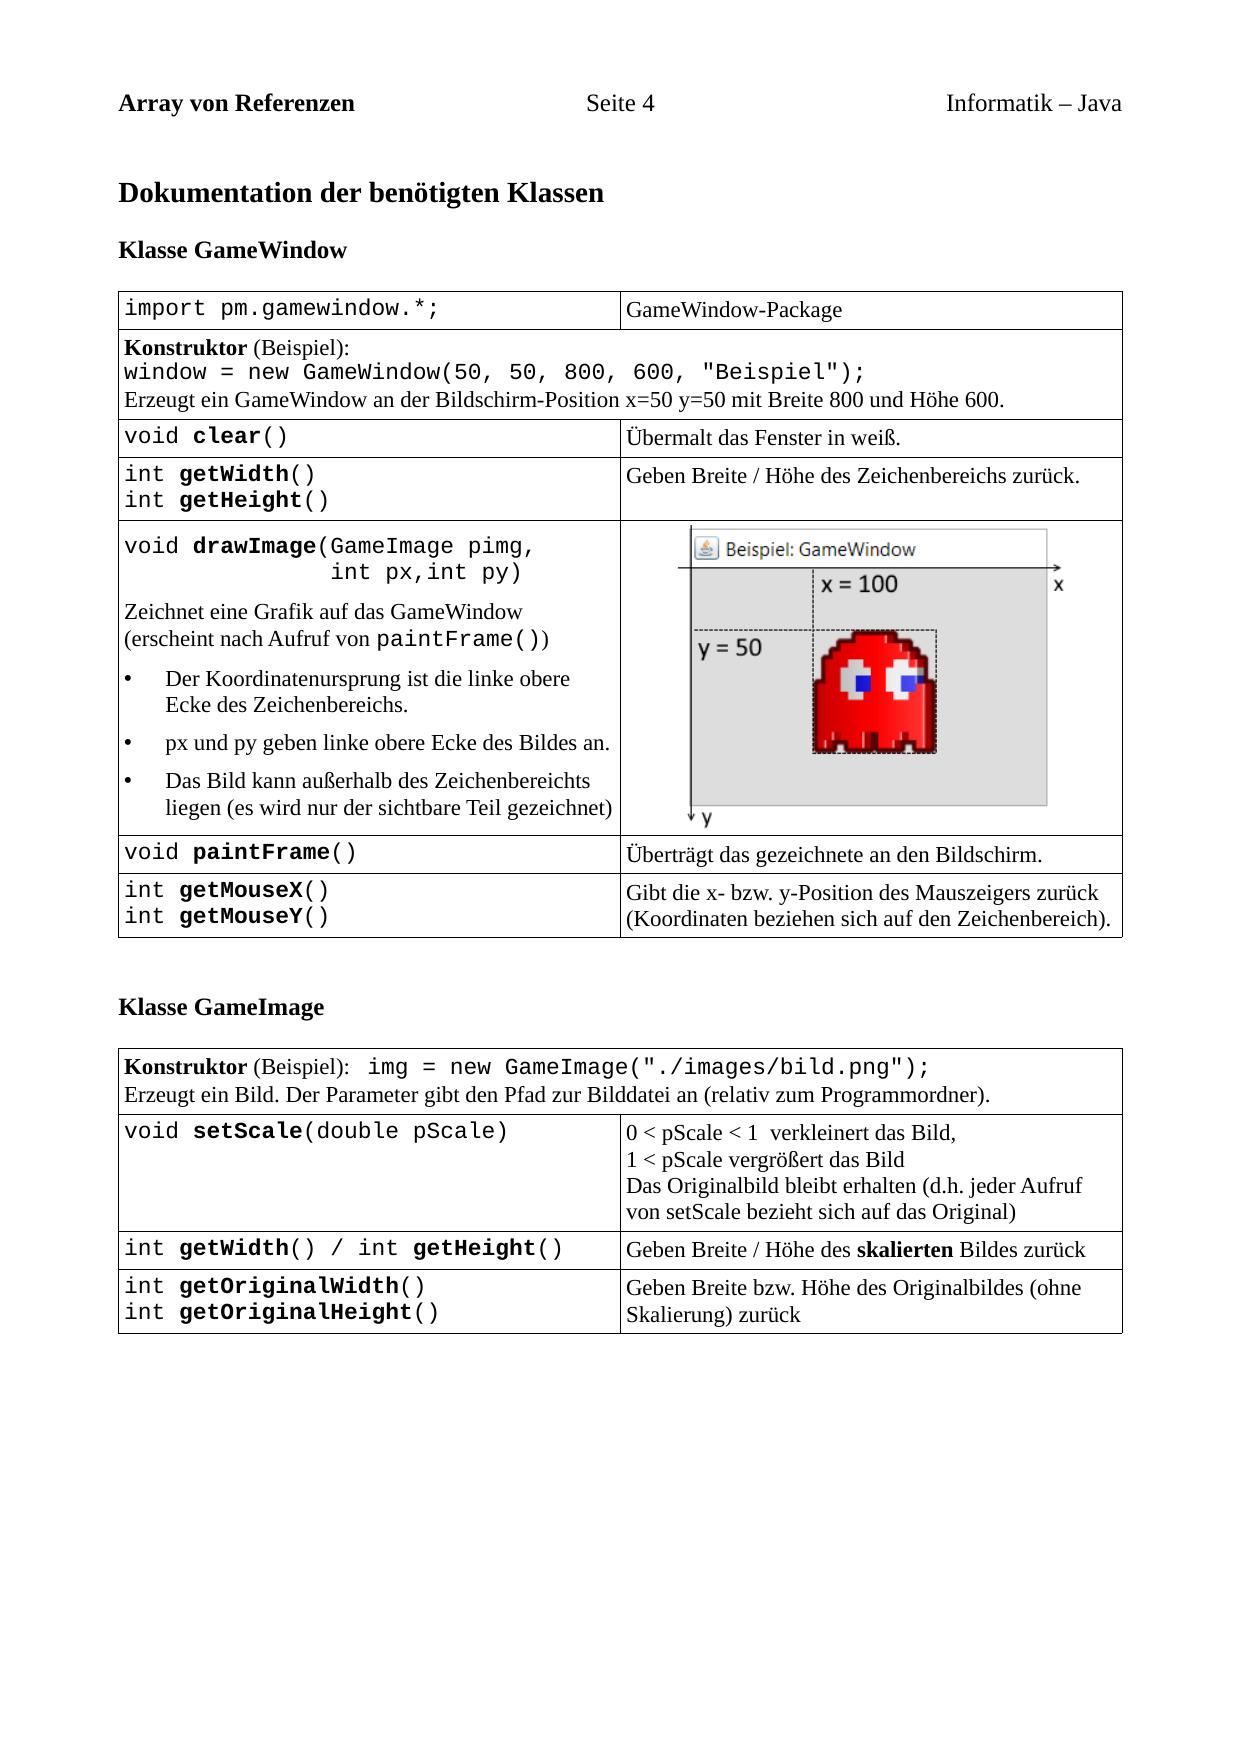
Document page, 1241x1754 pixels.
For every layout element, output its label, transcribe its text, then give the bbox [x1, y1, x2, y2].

table_cell Übermalt das Fenster in weiß. [621, 420, 1122, 457]
table_cell void setScale(double pScale) [119, 1115, 620, 1231]
table_header GameWindow-Package [621, 292, 1122, 328]
picture [677, 525, 1065, 830]
table_cell Geben Breite bzw. Höhe des Originalbildes (ohne Skalierung) zurück [621, 1270, 1122, 1333]
table_cell Konstruktor (Beispiel): window = new GameWindow(50, 50, 800, 600, "Beispiel"); Erzeugt ein GameWindow an der Bildschirm-Position x=50 y=50 mit Breite 800 und Höhe 600. [119, 330, 1122, 419]
table_cell int getMouseX() int getMouseY() [119, 874, 620, 937]
table_cell void paintFrame() [119, 836, 620, 873]
table_cell Geben Breite / Höhe des Zeichenbereichs zurück. [621, 458, 1122, 520]
table_header Konstruktor (Beispiel): img = new GameImage("./images/bild.png"); Erzeugt ein Bild. Der Parameter gibt den Pfad zur Bilddatei an (relativ zum Programmordner). [119, 1049, 1122, 1113]
table_cell Überträgt das gezeichnete an den Bildschirm. [621, 836, 1122, 873]
table_cell Geben Breite / Höhe des skalierten Bildes zurück [621, 1232, 1122, 1268]
table_cell void drawImage(GameImage pimg, int px,int py) Zeichnet eine Grafik auf das GameWindow (erscheint nach Aufruf von paintFrame()) Der Koordinatenursprung ist die linke obere Ecke des Zeichenbereichs. px und py geben linke obere Ecke des Bildes an. Das Bild kann außerhalb des Zeichenbereichts liegen (es wird nur der sichtbare Teil gezeichnet) [119, 521, 620, 835]
text Dokumentation der benötigten Klassen [118, 176, 1122, 209]
table_header import pm.gamewindow.*; [119, 292, 620, 328]
table_cell Gibt die x- bzw. y-Position des Mauszeigers zurück (Koordinaten beziehen sich auf den Zeichenbereich). [621, 874, 1122, 937]
text Klasse GameImage [118, 992, 1122, 1021]
table_cell int getWidth() / int getHeight() [119, 1232, 620, 1268]
table_cell 0 < pScale < 1 verkleinert das Bild, 1 < pScale vergrößert das Bild Das Originalbild bleibt erhalten (d.h. jeder Aufruf von setScale bezieht sich auf das Original) [621, 1115, 1122, 1231]
table_cell int getWidth() int getHeight() [119, 458, 620, 520]
text Klasse GameWindow [118, 235, 1122, 264]
table_cell int getOriginalWidth() int getOriginalHeight() [119, 1270, 620, 1333]
table_cell void clear() [119, 420, 620, 457]
table_cell [621, 521, 1122, 835]
